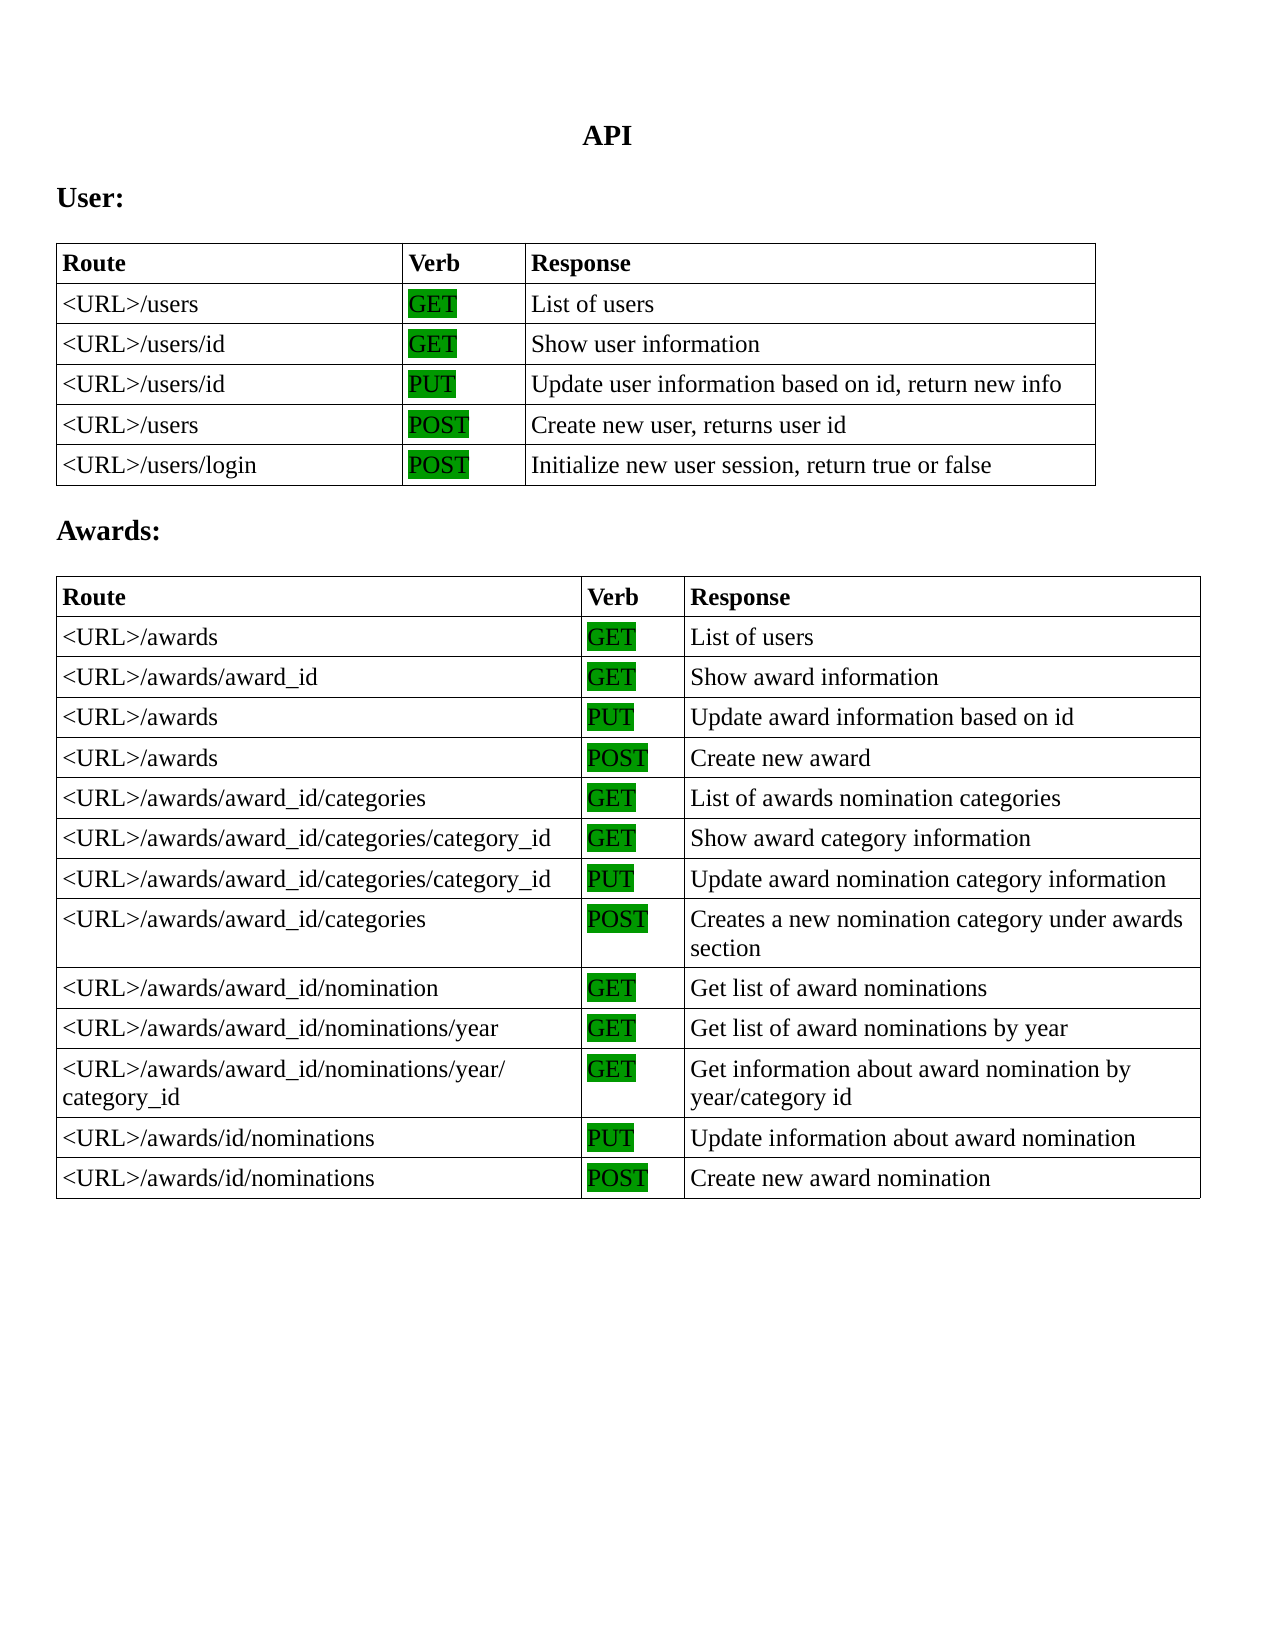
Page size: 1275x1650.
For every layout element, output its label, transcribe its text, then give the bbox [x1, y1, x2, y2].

table_cell <URL>/users [57, 405, 402, 444]
table_cell GET [582, 617, 684, 656]
table_cell <URL>/awards/award_id/categories/category_id [57, 819, 581, 858]
table_header Route [57, 577, 581, 616]
table_cell List of users [685, 617, 1200, 656]
table_cell Create new award nomination [685, 1158, 1200, 1198]
table_cell <URL>/awards/award_id/categories/category_id [57, 859, 581, 898]
text Awards: [56, 513, 1158, 547]
table_cell <URL>/users [57, 284, 402, 323]
table_cell GET [582, 1049, 684, 1117]
table_cell Create new award [685, 738, 1200, 777]
table_cell GET [582, 657, 684, 697]
table_cell PUT [403, 365, 525, 404]
table_header Route [57, 244, 402, 283]
table_cell GET [582, 1009, 684, 1048]
table_cell <URL>/users/id [57, 324, 402, 364]
table_cell GET [582, 819, 684, 858]
table_cell <URL>/awards/award_id/categories [57, 899, 581, 967]
table_cell <URL>/awards/id/nominations [57, 1118, 581, 1157]
table_cell Show award category information [685, 819, 1200, 858]
table_cell Initialize new user session, return true or false [526, 445, 1095, 484]
table_cell Show award information [685, 657, 1200, 697]
table_cell <URL>/awards/award_id/nominations/year/category_id [57, 1049, 581, 1117]
table_cell Update user information based on id, return new info [526, 365, 1095, 404]
table_cell <URL>/awards/award_id [57, 657, 581, 697]
table_cell PUT [582, 859, 684, 898]
table_cell <URL>/awards [57, 738, 581, 777]
table_cell List of users [526, 284, 1095, 323]
table_cell POST [582, 899, 684, 967]
table_cell <URL>/awards/award_id/nominations/year [57, 1009, 581, 1048]
table_header Response [526, 244, 1095, 283]
text API [56, 118, 1158, 152]
table_header Verb [403, 244, 525, 283]
table_cell POST [582, 738, 684, 777]
table_cell Update award nomination category information [685, 859, 1200, 898]
table_cell <URL>/users/login [57, 445, 402, 484]
table_cell PUT [582, 1118, 684, 1157]
table_header Verb [582, 577, 684, 616]
table_cell GET [582, 778, 684, 818]
text User: [56, 180, 1158, 214]
table_cell POST [582, 1158, 684, 1198]
table_cell GET [403, 324, 525, 364]
table_cell List of awards nomination categories [685, 778, 1200, 818]
table_cell <URL>/users/id [57, 365, 402, 404]
table_cell POST [403, 445, 525, 484]
table_cell Show user information [526, 324, 1095, 364]
table_cell GET [582, 968, 684, 1008]
table_cell Update award information based on id [685, 698, 1200, 737]
table_cell Get information about award nomination by year/category id [685, 1049, 1200, 1117]
table_cell Get list of award nominations [685, 968, 1200, 1008]
table_cell Get list of award nominations by year [685, 1009, 1200, 1048]
table_cell <URL>/awards [57, 617, 581, 656]
table_cell GET [403, 284, 525, 323]
table_cell Create new user, returns user id [526, 405, 1095, 444]
table_cell <URL>/awards/award_id/categories [57, 778, 581, 818]
table_cell <URL>/awards [57, 698, 581, 737]
table_cell <URL>/awards/id/nominations [57, 1158, 581, 1198]
table_cell Update information about award nomination [685, 1118, 1200, 1157]
table_cell POST [403, 405, 525, 444]
table_cell Creates a new nomination category under awards section [685, 899, 1200, 967]
table_header Response [685, 577, 1200, 616]
table_cell PUT [582, 698, 684, 737]
table_cell <URL>/awards/award_id/nomination [57, 968, 581, 1008]
